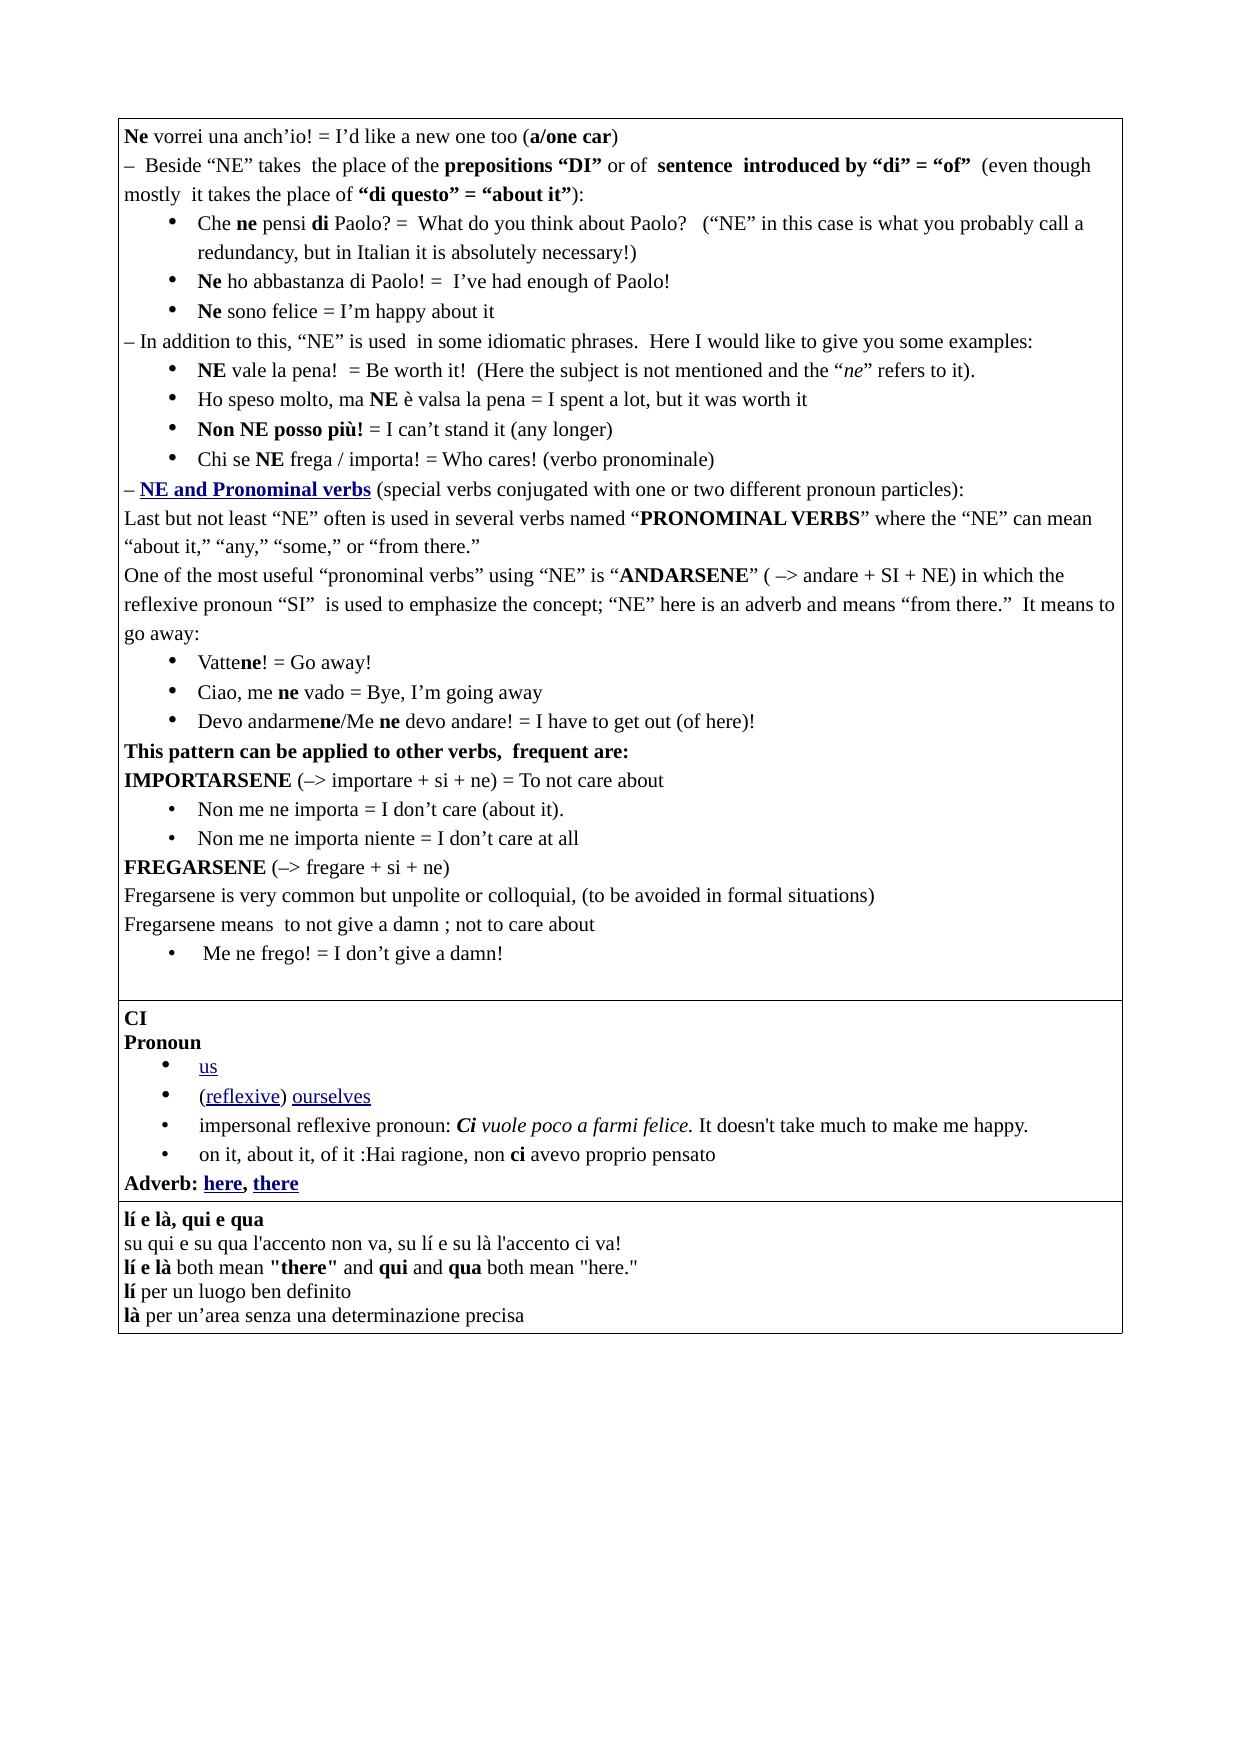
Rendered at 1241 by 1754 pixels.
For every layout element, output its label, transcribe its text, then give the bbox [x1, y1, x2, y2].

table_cell CI Pronoun us (reflexive) ourselves impersonal reflexive pronoun: Ci vuole poco a farmi felice. It doesn't take much to make me happy. on it, about it, of it :Hai ragione, non ci avevo proprio pensato Adverb: here, there [119, 1001, 1122, 1201]
table_cell lí e là, qui e qua su qui e su qua l'accento non va, su lí e su là l'accento ci va! lí e là both mean "there" and qui and qua both mean "here." lí per un luogo ben definito là per un’area senza una determinazione precisa [119, 1202, 1122, 1333]
table_cell Ne vorrei una anch’io! = I’d like a new one too (a/one car) – Beside “NE” takes the place of the prepositions “DI” or of sentence introduced by “di” = “of” (even though mostly it takes the place of “di questo” = “about it”): Che ne pensi di Paolo? = What do you think about Paolo? (“NE” in this case is what you probably call a redundancy, but in Italian it is absolutely necessary!) Ne ho abbastanza di Paolo! = I’ve had enough of Paolo! Ne sono felice = I’m happy about it – In addition to this, “NE” is used in some idiomatic phrases. Here I would like to give you some examples: NE vale la pena! = Be worth it! (Here the subject is not mentioned and the “ne” refers to it). Ho speso molto, ma NE è valsa la pena = I spent a lot, but it was worth it Non NE posso più! = I can’t stand it (any longer) Chi se NE frega / importa! = Who cares! (verbo pronominale) – NE and Pronominal verbs (special verbs conjugated with one or two different pronoun particles): Last but not least “NE” often is used in several verbs named “PRONOMINAL VERBS” where the “NE” can mean “about it,” “any,” “some,” or “from there.” One of the most useful “pronominal verbs” using “NE” is “ANDARSENE” ( –> andare + SI + NE) in which the reflexive pronoun “SI” is used to emphasize the concept; “NE” here is an adverb and means “from there.” It means to go away: Vattene! = Go away! Ciao, me ne vado = Bye, I’m going away Devo andarmene/Me ne devo andare! = I have to get out (of here)! This pattern can be applied to other verbs, frequent are: IMPORTARSENE (–> importare + si + ne) = To not care about Non me ne importa = I don’t care (about it). Non me ne importa niente = I don’t care at all FREGARSENE (–> fregare + si + ne) Fregarsene is very common but unpolite or colloquial, (to be avoided in formal situations) Fregarsene means to not give a damn ; not to care about Me ne frego! = I don’t give a damn! [119, 119, 1122, 1000]
